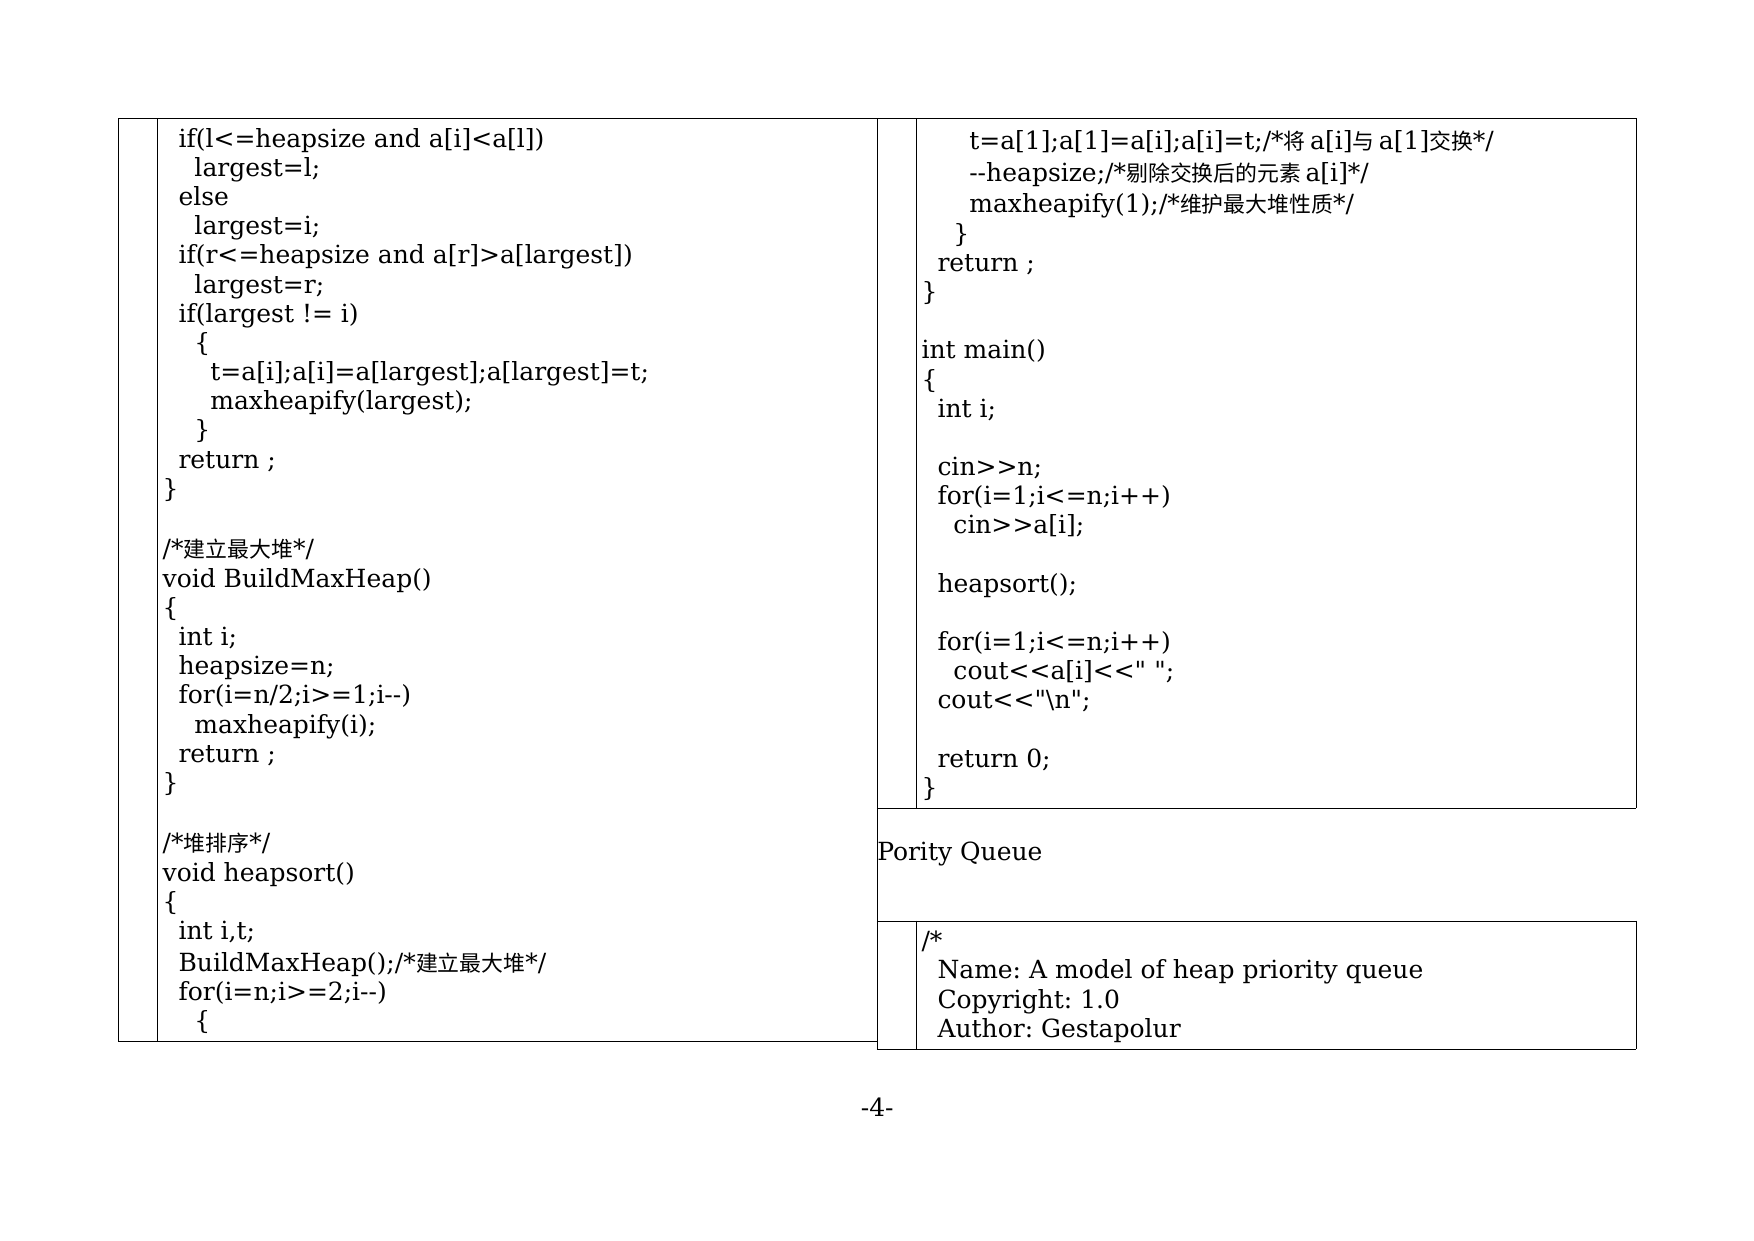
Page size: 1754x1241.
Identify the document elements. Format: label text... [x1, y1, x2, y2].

table_header t=a[1];a[1]=a[i];a[i]=t;/*将a[i]与a[1]交换*/ --heapsize;/*剔除交换后的元素a[i]*/ maxheapify(1);/*维护最大堆性质*/ } return ; } int main() { int i; cin>>n; for(i=1;i<=n;i++) cin>>a[i]; heapsort(); for(i=1;i<=n;i++) cout<<a[i]<<" "; cout<<"\n"; return 0; } [917, 119, 1636, 808]
table_header if(l<=heapsize and a[i]<a[l]) largest=l; else largest=i; if(r<=heapsize and a[r]>a[largest]) largest=r; if(largest != i) { t=a[i];a[i]=a[largest];a[largest]=t; maxheapify(largest); } return ; } /*建立最大堆*/ void BuildMaxHeap() { int i; heapsize=n; for(i=n/2;i>=1;i--) maxheapify(i); return ; } /*堆排序*/ void heapsort() { int i,t; BuildMaxHeap();/*建立最大堆*/ for(i=n;i>=2;i--) { [158, 119, 877, 1041]
table_header [119, 119, 157, 1041]
table_header /* Name: A model of heap priority queue Copyright: 1.0 Author: Gestapolur [917, 922, 1636, 1049]
table_header [878, 922, 916, 1049]
table_header [878, 119, 916, 808]
text Pority Queue [878, 837, 1636, 866]
